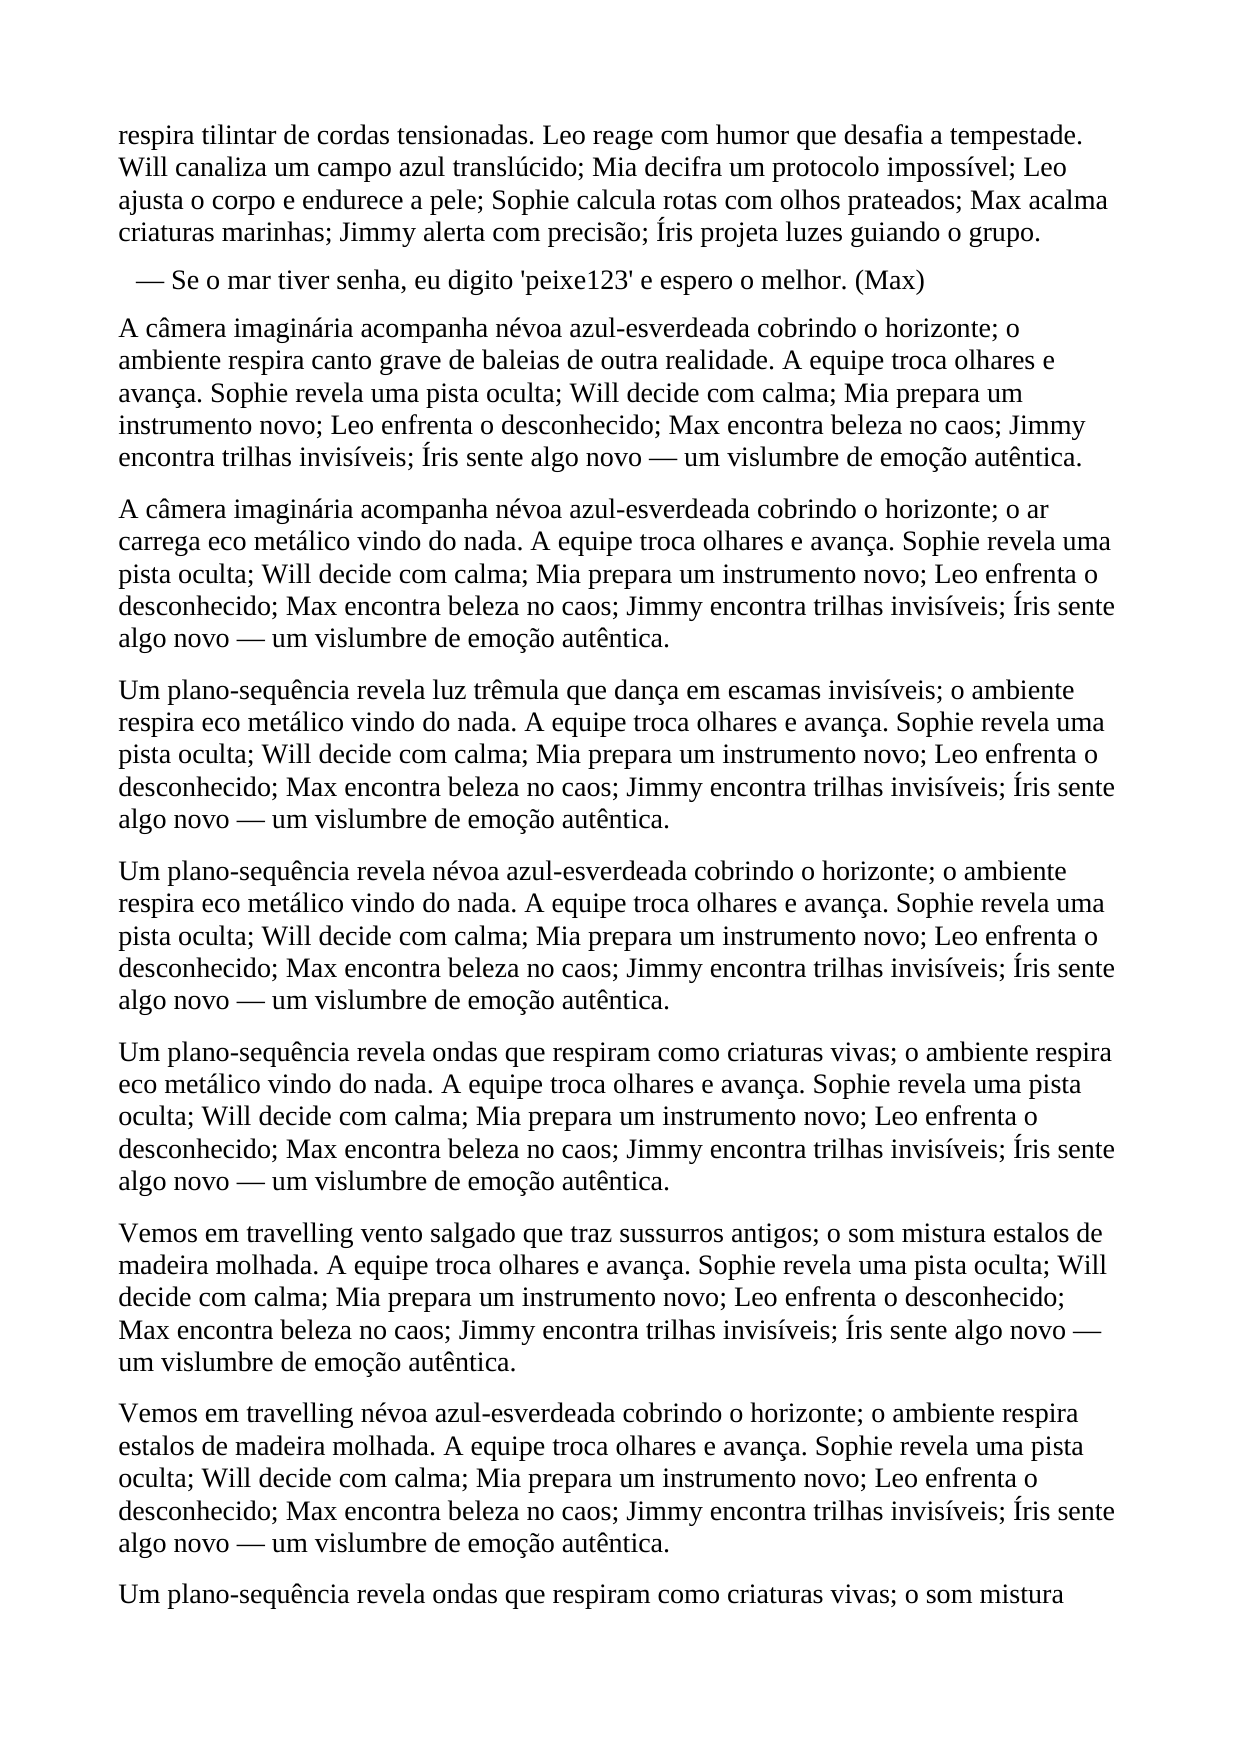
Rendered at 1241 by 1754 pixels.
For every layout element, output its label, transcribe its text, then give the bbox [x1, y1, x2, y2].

text Um plano-sequência revela ondas que respiram como criaturas vivas; o ambiente respira eco metálico vindo do nada. A equipe troca olhares e avança. Sophie revela uma pista oculta; Will decide com calma; Mia prepara um instrumento novo; Leo enfrenta o desconhecido; Max encontra beleza no caos; Jimmy encontra trilhas invisíveis; Íris sente algo novo — um vislumbre de emoção autêntica. [118, 1035, 1122, 1197]
text A câmera imaginária acompanha névoa azul-esverdeada cobrindo o horizonte; o ambiente respira canto grave de baleias de outra realidade. A equipe troca olhares e avança. Sophie revela uma pista oculta; Will decide com calma; Mia prepara um instrumento novo; Leo enfrenta o desconhecido; Max encontra beleza no caos; Jimmy encontra trilhas invisíveis; Íris sente algo novo — um vislumbre de emoção autêntica. [118, 311, 1122, 473]
text Vemos em travelling vento salgado que traz sussurros antigos; o som mistura estalos de madeira molhada. A equipe troca olhares e avança. Sophie revela uma pista oculta; Will decide com calma; Mia prepara um instrumento novo; Leo enfrenta o desconhecido; Max encontra beleza no caos; Jimmy encontra trilhas invisíveis; Íris sente algo novo — um vislumbre de emoção autêntica. [118, 1216, 1122, 1378]
text Um plano-sequência revela luz trêmula que dança em escamas invisíveis; o ambiente respira eco metálico vindo do nada. A equipe troca olhares e avança. Sophie revela uma pista oculta; Will decide com calma; Mia prepara um instrumento novo; Leo enfrenta o desconhecido; Max encontra beleza no caos; Jimmy encontra trilhas invisíveis; Íris sente algo novo — um vislumbre de emoção autêntica. [118, 673, 1122, 835]
text — Se o mar tiver senha, eu digito 'peixe123' e espero o melhor. (Max) [118, 263, 1122, 296]
text Um plano-sequência revela névoa azul-esverdeada cobrindo o horizonte; o ambiente respira eco metálico vindo do nada. A equipe troca olhares e avança. Sophie revela uma pista oculta; Will decide com calma; Mia prepara um instrumento novo; Leo enfrenta o desconhecido; Max encontra beleza no caos; Jimmy encontra trilhas invisíveis; Íris sente algo novo — um vislumbre de emoção autêntica. [118, 854, 1122, 1016]
text Vemos em travelling névoa azul-esverdeada cobrindo o horizonte; o ambiente respira estalos de madeira molhada. A equipe troca olhares e avança. Sophie revela uma pista oculta; Will decide com calma; Mia prepara um instrumento novo; Leo enfrenta o desconhecido; Max encontra beleza no caos; Jimmy encontra trilhas invisíveis; Íris sente algo novo — um vislumbre de emoção autêntica. [118, 1397, 1122, 1558]
text Um plano-sequência revela ondas que respiram como criaturas vivas; o som mistura [118, 1577, 1122, 1610]
text A câmera imaginária acompanha névoa azul-esverdeada cobrindo o horizonte; o ar carrega eco metálico vindo do nada. A equipe troca olhares e avança. Sophie revela uma pista oculta; Will decide com calma; Mia prepara um instrumento novo; Leo enfrenta o desconhecido; Max encontra beleza no caos; Jimmy encontra trilhas invisíveis; Íris sente algo novo — um vislumbre de emoção autêntica. [118, 492, 1122, 654]
text respira tilintar de cordas tensionadas. Leo reage com humor que desafia a tempestade. Will canaliza um campo azul translúcido; Mia decifra um protocolo impossível; Leo ajusta o corpo e endurece a pele; Sophie calcula rotas com olhos prateados; Max acalma criaturas marinhas; Jimmy alerta com precisão; Íris projeta luzes guiando o grupo. [118, 118, 1122, 248]
